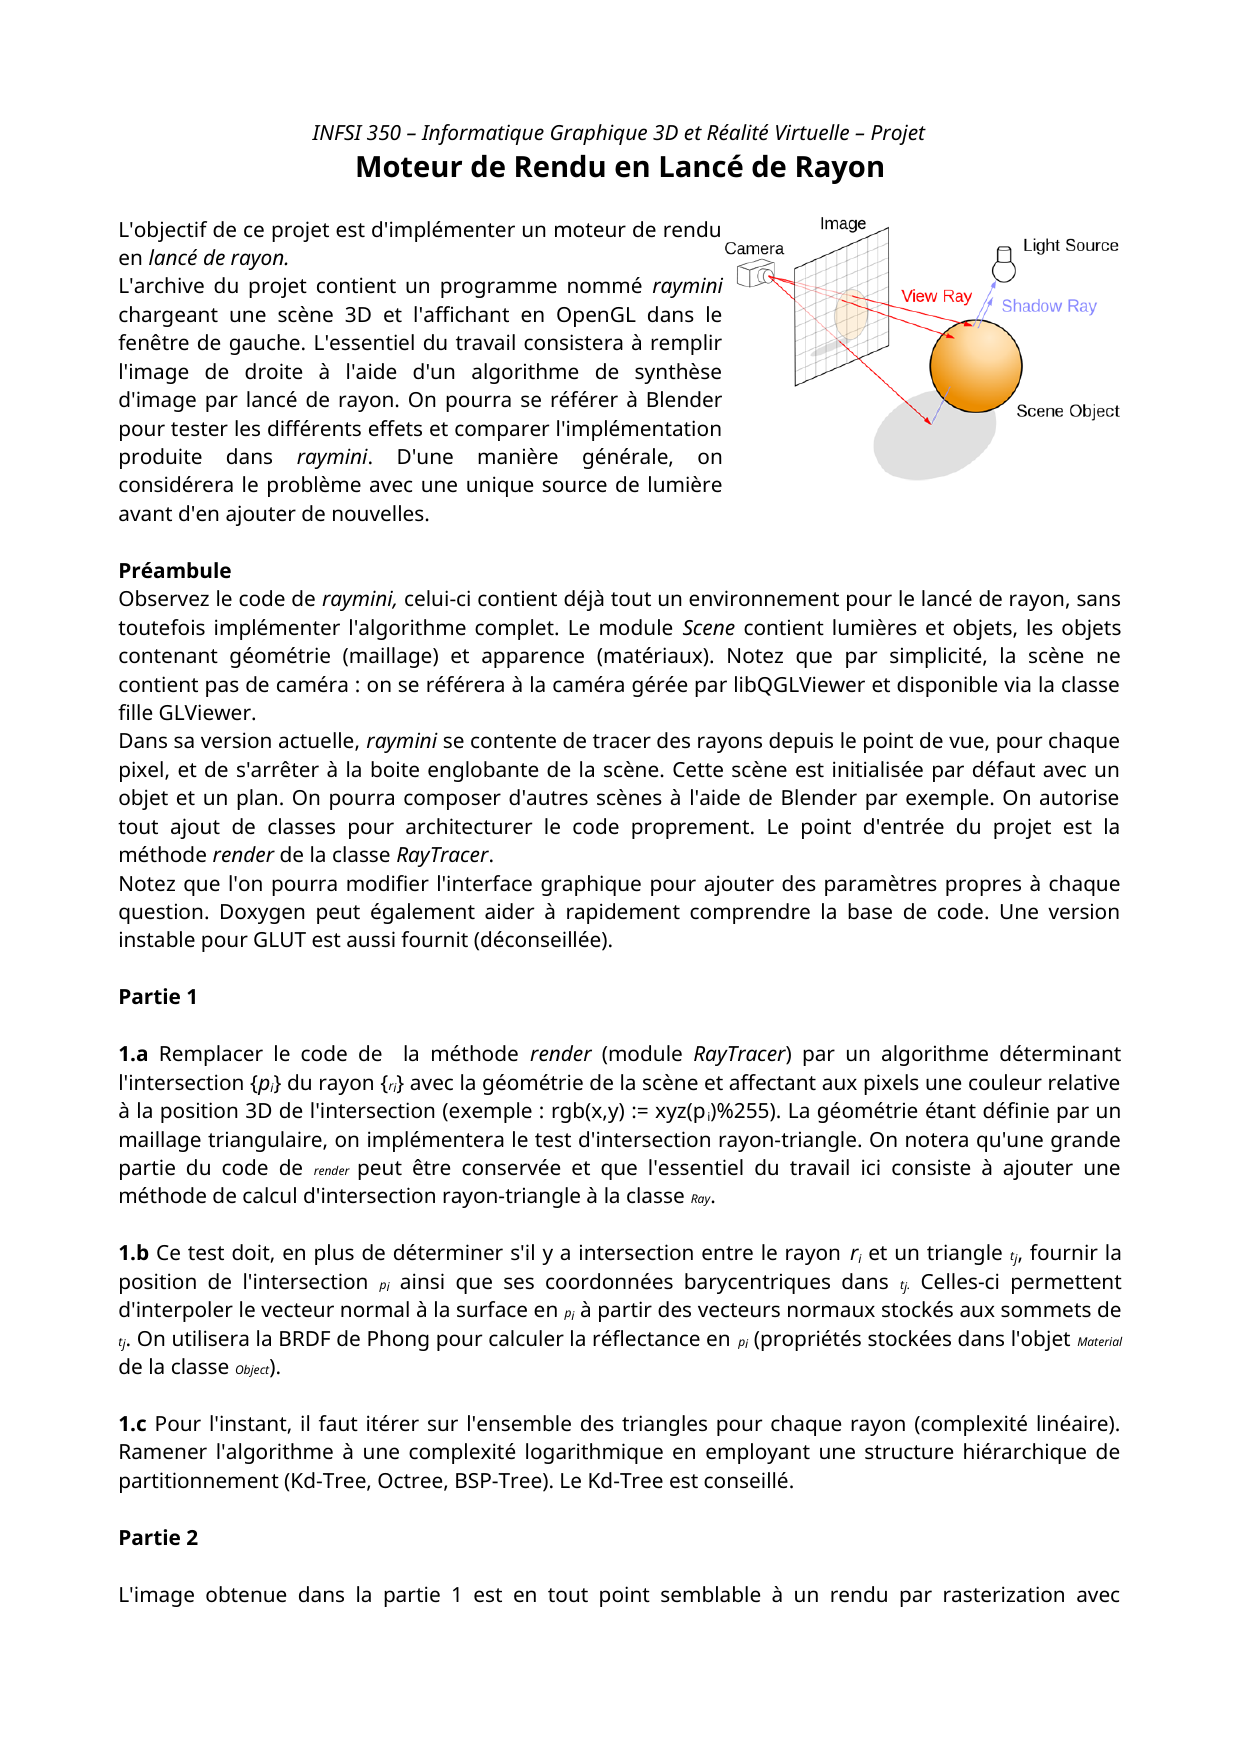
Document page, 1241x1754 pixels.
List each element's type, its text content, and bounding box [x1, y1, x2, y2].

text Partie 2 [118, 1523, 1122, 1551]
picture [723, 214, 1122, 481]
text Préambule [118, 556, 1122, 584]
table_header L'objectif de ce projet est d'implémenter un moteur de rendu en lancé de rayon. L'archive du projet contient un programme nommé raymini chargeant une scène 3D et l'affichant en OpenGL dans le fenêtre de gauche. L'essentiel du travail consistera à remplir l'image de droite à l'aide d'un algorithme de synthèse d'image par lancé de rayon. On pourra se référer à Blender pour tester les différents effets et comparer l'implémentation produite dans raymini. D'une manière générale, on considérera le problème avec une unique source de lumière avant d'en ajouter de nouvelles. [118, 215, 723, 527]
text INFSI 350 – Informatique Graphique 3D et Réalité Virtuelle – Projet [118, 118, 1122, 147]
text Observez le code de raymini, celui-ci contient déjà tout un environnement pour le lancé de rayon, sans toutefois implémenter l'algorithme complet. Le module Scene contient lumières et objets, les objets contenant géométrie (maillage) et apparence (matériaux). Notez que par simplicité, la scène ne contient pas de caméra : on se référera à la caméra gérée par libQGLViewer et disponible via la classe fille GLViewer. [118, 584, 1122, 727]
text L'image obtenue dans la partie 1 est en tout point semblable à un rendu par rasterization avec [118, 1580, 1122, 1608]
text Dans sa version actuelle, raymini se contente de tracer des rayons depuis le point de vue, pour chaque pixel, et de s'arrêter à la boite englobante de la scène. Cette scène est initialisée par défaut avec un objet et un plan. On pourra composer d'autres scènes à l'aide de Blender par exemple. On autorise tout ajout de classes pour architecturer le code proprement. Le point d'entrée du projet est la méthode render de la classe RayTracer. [118, 727, 1122, 869]
text 1.c Pour l'instant, il faut itérer sur l'ensemble des triangles pour chaque rayon (complexité linéaire). Ramener l'algorithme à une complexité logarithmique en employant une structure hiérarchique de partitionnement (Kd-Tree, Octree, BSP-Tree). Le Kd-Tree est conseillé. [118, 1409, 1122, 1494]
text 1.b Ce test doit, en plus de déterminer s'il y a intersection entre le rayon ri et un triangle tj, fournir la position de l'intersection pi ainsi que ses coordonnées barycentriques dans tj. Celles-ci permettent d'interpoler le vecteur normal à la surface en pi à partir des vecteurs normaux stockés aux sommets de tj. On utilisera la BRDF de Phong pour calculer la réflectance en pi (propriétés stockées dans l'objet Material de la classe Object). [118, 1238, 1122, 1381]
text Moteur de Rendu en Lancé de Rayon [118, 147, 1122, 186]
text Partie 1 [118, 982, 1122, 1011]
table_header [723, 481, 1122, 527]
text 1.a Remplacer le code de la méthode render (module RayTracer) par un algorithme déterminant l'intersection {pi} du rayon {ri} avec la géométrie de la scène et affectant aux pixels une couleur relative à la position 3D de l'intersection (exemple : rgb(x,y) := xyz(pi)%255). La géométrie étant définie par un maillage triangulaire, on implémentera le test d'intersection rayon-triangle. On notera qu'une grande partie du code de render peut être conservée et que l'essentiel du travail ici consiste à ajouter une méthode de calcul d'intersection rayon-triangle à la classe Ray. [118, 1039, 1122, 1210]
text Notez que l'on pourra modifier l'interface graphique pour ajouter des paramètres propres à chaque question. Doxygen peut également aider à rapidement comprendre la base de code. Une version instable pour GLUT est aussi fournit (déconseillée). [118, 869, 1122, 954]
